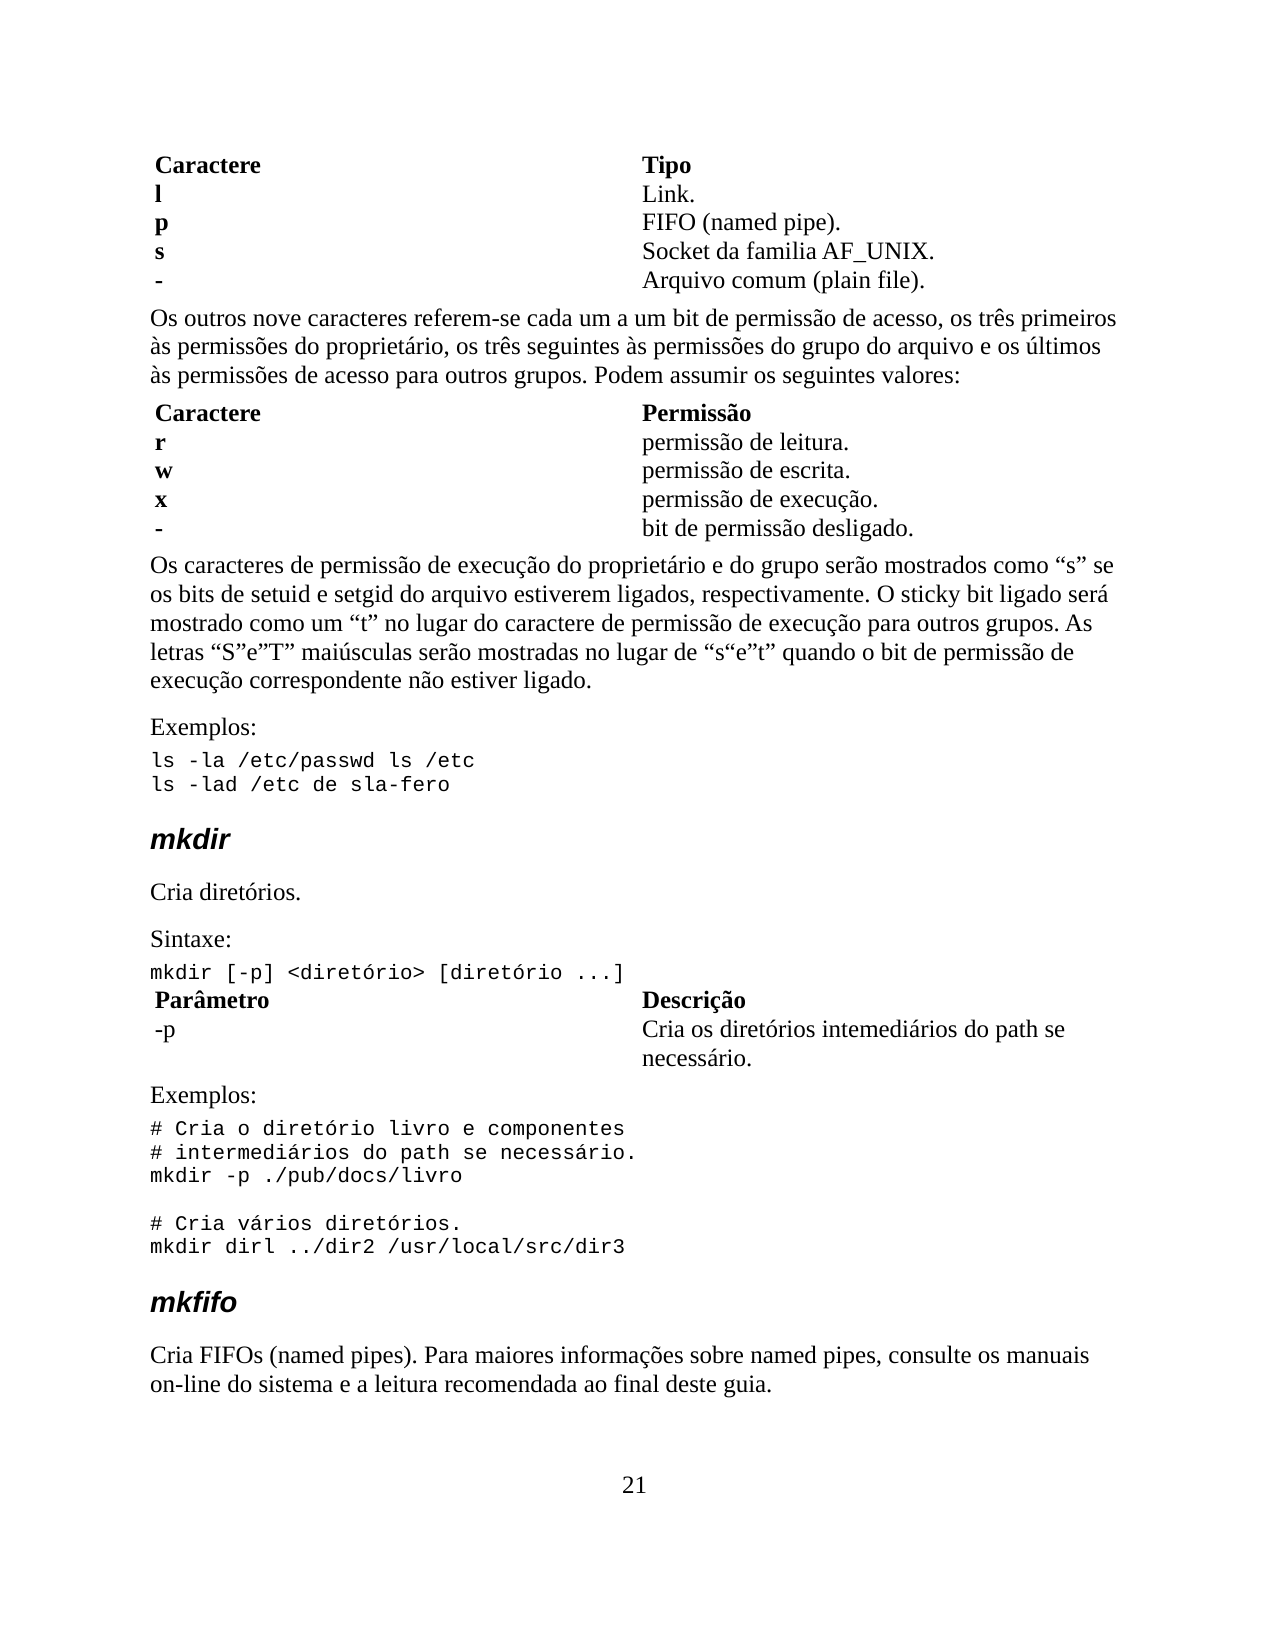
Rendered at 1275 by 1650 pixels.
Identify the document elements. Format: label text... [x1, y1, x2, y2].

subtitle mkdir [150, 822, 1125, 856]
table_cell - [150, 265, 637, 294]
table_cell permissão de execução. [638, 484, 1125, 513]
table_cell Socket da familia AF_UNIX. [638, 236, 1125, 265]
table_header Caractere [150, 150, 637, 179]
table_cell necessário. [638, 1043, 1125, 1072]
table_cell bit de permissão desligado. [638, 513, 1125, 542]
table_cell Link. [638, 179, 1125, 207]
text mkdir dirl ../dir2 /usr/local/src/dir3 [150, 1236, 1125, 1260]
table_cell -p [150, 1014, 637, 1043]
text Cria diretórios. [150, 877, 1125, 906]
table_cell FIFO (named pipe). [638, 208, 1125, 236]
text mkdir [-p] <diretório> [diretório ...] [150, 962, 1125, 985]
table_header Caractere [150, 398, 637, 427]
table_cell s [150, 236, 637, 265]
table_cell r [150, 427, 637, 455]
text Cria FIFOs (named pipes). Para maiores informações sobre named pipes, consulte os manuais on-line do sistema e a leitura recomendada ao final deste guia. [150, 1340, 1125, 1398]
text Exemplos: [150, 712, 1125, 741]
table_cell Cria os diretórios intemediários do path se [638, 1014, 1125, 1043]
table_cell - [150, 513, 637, 542]
text ls -lad /etc de sla-fero [150, 774, 1125, 797]
table_cell permissão de leitura. [638, 427, 1125, 455]
table_cell permissão de escrita. [638, 455, 1125, 484]
table_cell [150, 1043, 637, 1072]
text # intermediários do path se necessário. [150, 1142, 1125, 1166]
table_cell Arquivo comum (plain file). [638, 265, 1125, 294]
text Os caracteres de permissão de execução do proprietário e do grupo serão mostrados como “s” se os bits de setuid e setgid do arquivo estiverem ligados, respectivamente. O sticky bit ligado será mostrado como um “t” no lugar do caractere de permissão de execução para outros grupos. As letras “S”e”T” maiúsculas serão mostradas no lugar de “s“e”t” quando o bit de permissão de execução correspondente não estiver ligado. [150, 551, 1125, 694]
table_header Descrição [638, 985, 1125, 1014]
table_header Tipo [638, 150, 1125, 179]
text Os outros nove caracteres referem-se cada um a um bit de permissão de acesso, os três primeiros às permissões do proprietário, os três seguintes às permissões do grupo do arquivo e os últimos às permissões de acesso para outros grupos. Podem assumir os seguintes valores: [150, 303, 1125, 389]
text # Cria o diretório livro e componentes [150, 1118, 1125, 1142]
table_header Parâmetro [150, 985, 637, 1014]
text Exemplos: [150, 1081, 1125, 1109]
table_cell w [150, 455, 637, 484]
text # Cria vários diretórios. [150, 1213, 1125, 1236]
table_cell x [150, 484, 637, 513]
table_header Permissão [638, 398, 1125, 427]
subtitle mkfifo [150, 1285, 1125, 1319]
text Sintaxe: [150, 924, 1125, 953]
table_cell l [150, 179, 637, 207]
text mkdir -p ./pub/docs/livro [150, 1166, 1125, 1189]
text ls -la /etc/passwd ls /etc [150, 750, 1125, 774]
table_cell p [150, 208, 637, 236]
